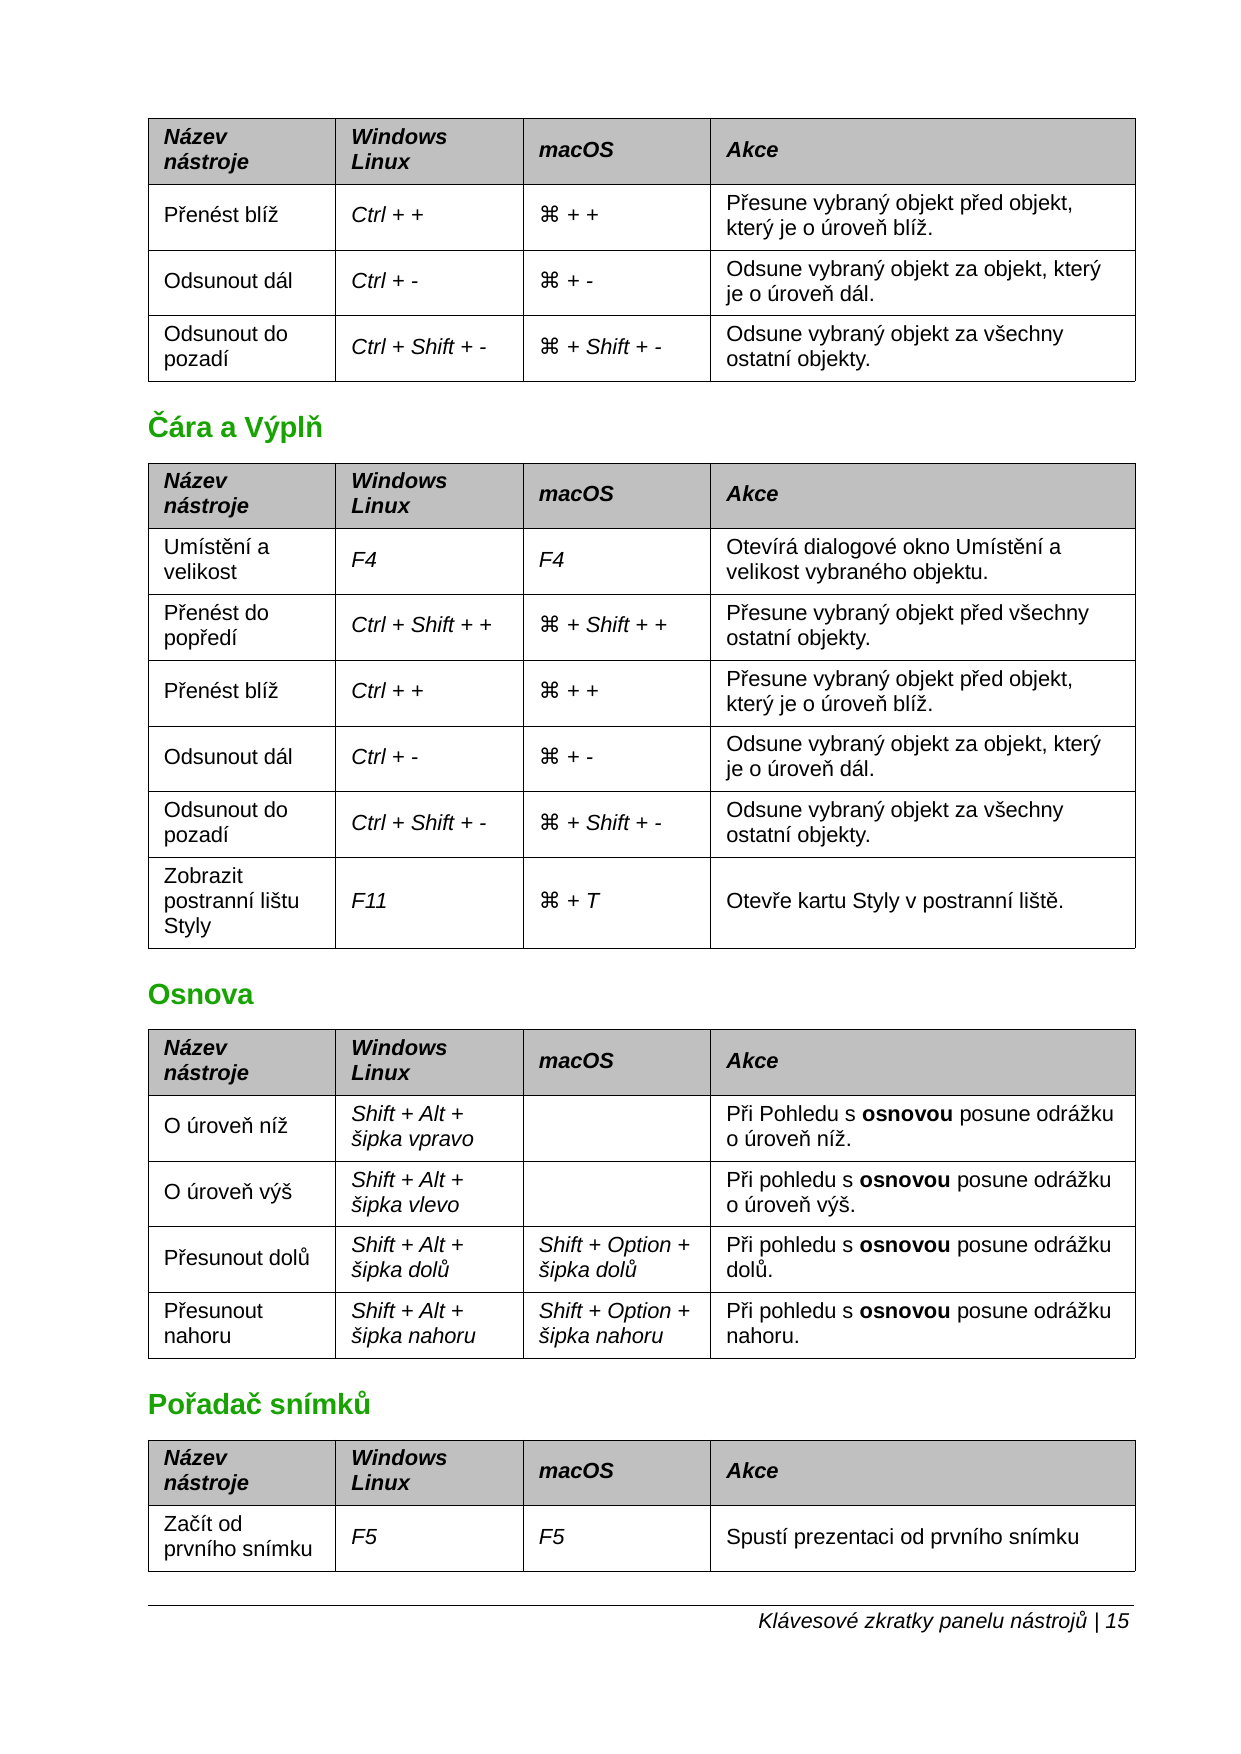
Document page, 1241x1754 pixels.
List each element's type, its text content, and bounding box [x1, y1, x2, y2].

table_header macOS [524, 119, 710, 184]
table_cell O úroveň výš [149, 1162, 335, 1226]
table_cell Přesune vybraný objekt před objekt, který je o úroveň blíž. [711, 661, 1135, 726]
table_header Windows Linux [336, 119, 523, 184]
table_cell Ctrl + Shift + - [336, 316, 523, 381]
table_cell Ctrl + + [336, 185, 523, 249]
table_header macOS [524, 1441, 710, 1505]
table_cell ⌘ + - [524, 251, 710, 315]
table_cell ⌘ + Shift + + [524, 595, 710, 660]
table_header Název nástroje [149, 1441, 335, 1505]
table_cell ⌘ + Shift + - [524, 792, 710, 857]
table_cell O úroveň níž [149, 1096, 335, 1161]
table_cell Shift + Alt + šipka dolů [336, 1227, 523, 1292]
table_cell Odsune vybraný objekt za všechny ostatní objekty. [711, 316, 1135, 381]
table_cell Shift + Option + šipka nahoru [524, 1293, 710, 1358]
table_cell Přesunout dolů [149, 1227, 335, 1292]
table_cell Přesune vybraný objekt před objekt, který je o úroveň blíž. [711, 185, 1135, 249]
table_cell ⌘ + T [524, 858, 710, 948]
table_cell F5 [336, 1506, 523, 1571]
table_cell [524, 1162, 710, 1226]
table_cell Odsunout do pozadí [149, 792, 335, 857]
table_cell Odsunout do pozadí [149, 316, 335, 381]
table_cell Shift + Alt + šipka vlevo [336, 1162, 523, 1226]
table_cell Začít od prvního snímku [149, 1506, 335, 1571]
table_cell F11 [336, 858, 523, 948]
table_header Název nástroje [149, 119, 335, 184]
table_cell ⌘ + Shift + - [524, 316, 710, 381]
table_cell Shift + Alt + šipka vpravo [336, 1096, 523, 1161]
table_cell Zobrazit postranní lištu Styly [149, 858, 335, 948]
table_cell Odsune vybraný objekt za všechny ostatní objekty. [711, 792, 1135, 857]
table_header Windows Linux [336, 464, 523, 528]
table_header macOS [524, 464, 710, 528]
table_cell Přesunout nahoru [149, 1293, 335, 1358]
table_cell Shift + Alt + šipka nahoru [336, 1293, 523, 1358]
table_cell Shift + Option + šipka dolů [524, 1227, 710, 1292]
table_cell Odsunout dál [149, 251, 335, 315]
table_cell Přenést do popředí [149, 595, 335, 660]
table_cell Při Pohledu s osnovou posune odrážku o úroveň níž. [711, 1096, 1135, 1161]
table_cell F4 [336, 529, 523, 594]
table_header Akce [711, 464, 1135, 528]
subtitle Osnova [148, 977, 1134, 1011]
table_cell Ctrl + - [336, 251, 523, 315]
table_cell Přenést blíž [149, 185, 335, 249]
table_cell Přenést blíž [149, 661, 335, 726]
table_cell ⌘ + + [524, 661, 710, 726]
table_cell [524, 1096, 710, 1161]
table_cell Při pohledu s osnovou posune odrážku nahoru. [711, 1293, 1135, 1358]
table_header Název nástroje [149, 1030, 335, 1095]
table_cell F4 [524, 529, 710, 594]
table_cell Při pohledu s osnovou posune odrážku o úroveň výš. [711, 1162, 1135, 1226]
table_cell Otevře kartu Styly v postranní liště. [711, 858, 1135, 948]
table_cell Otevírá dialogové okno Umístění a velikost vybraného objektu. [711, 529, 1135, 594]
subtitle Pořadač snímků [148, 1387, 1134, 1421]
subtitle Čára a Výplň [148, 410, 1134, 444]
table_cell Spustí prezentaci od prvního snímku [711, 1506, 1135, 1571]
table_cell ⌘ + + [524, 185, 710, 249]
table_cell Odsune vybraný objekt za objekt, který je o úroveň dál. [711, 251, 1135, 315]
table_header Název nástroje [149, 464, 335, 528]
table_header Windows Linux [336, 1030, 523, 1095]
table_cell Odsune vybraný objekt za objekt, který je o úroveň dál. [711, 727, 1135, 791]
table_cell Ctrl + - [336, 727, 523, 791]
table_cell ⌘ + - [524, 727, 710, 791]
table_header macOS [524, 1030, 710, 1095]
table_header Akce [711, 1441, 1135, 1505]
table_cell Odsunout dál [149, 727, 335, 791]
table_header Windows Linux [336, 1441, 523, 1505]
table_cell Přesune vybraný objekt před všechny ostatní objekty. [711, 595, 1135, 660]
table_header Akce [711, 119, 1135, 184]
table_cell Ctrl + Shift + + [336, 595, 523, 660]
table_header Akce [711, 1030, 1135, 1095]
table_cell F5 [524, 1506, 710, 1571]
table_cell Při pohledu s osnovou posune odrážku dolů. [711, 1227, 1135, 1292]
table_cell Ctrl + Shift + - [336, 792, 523, 857]
table_cell Umístění a velikost [149, 529, 335, 594]
table_cell Ctrl + + [336, 661, 523, 726]
